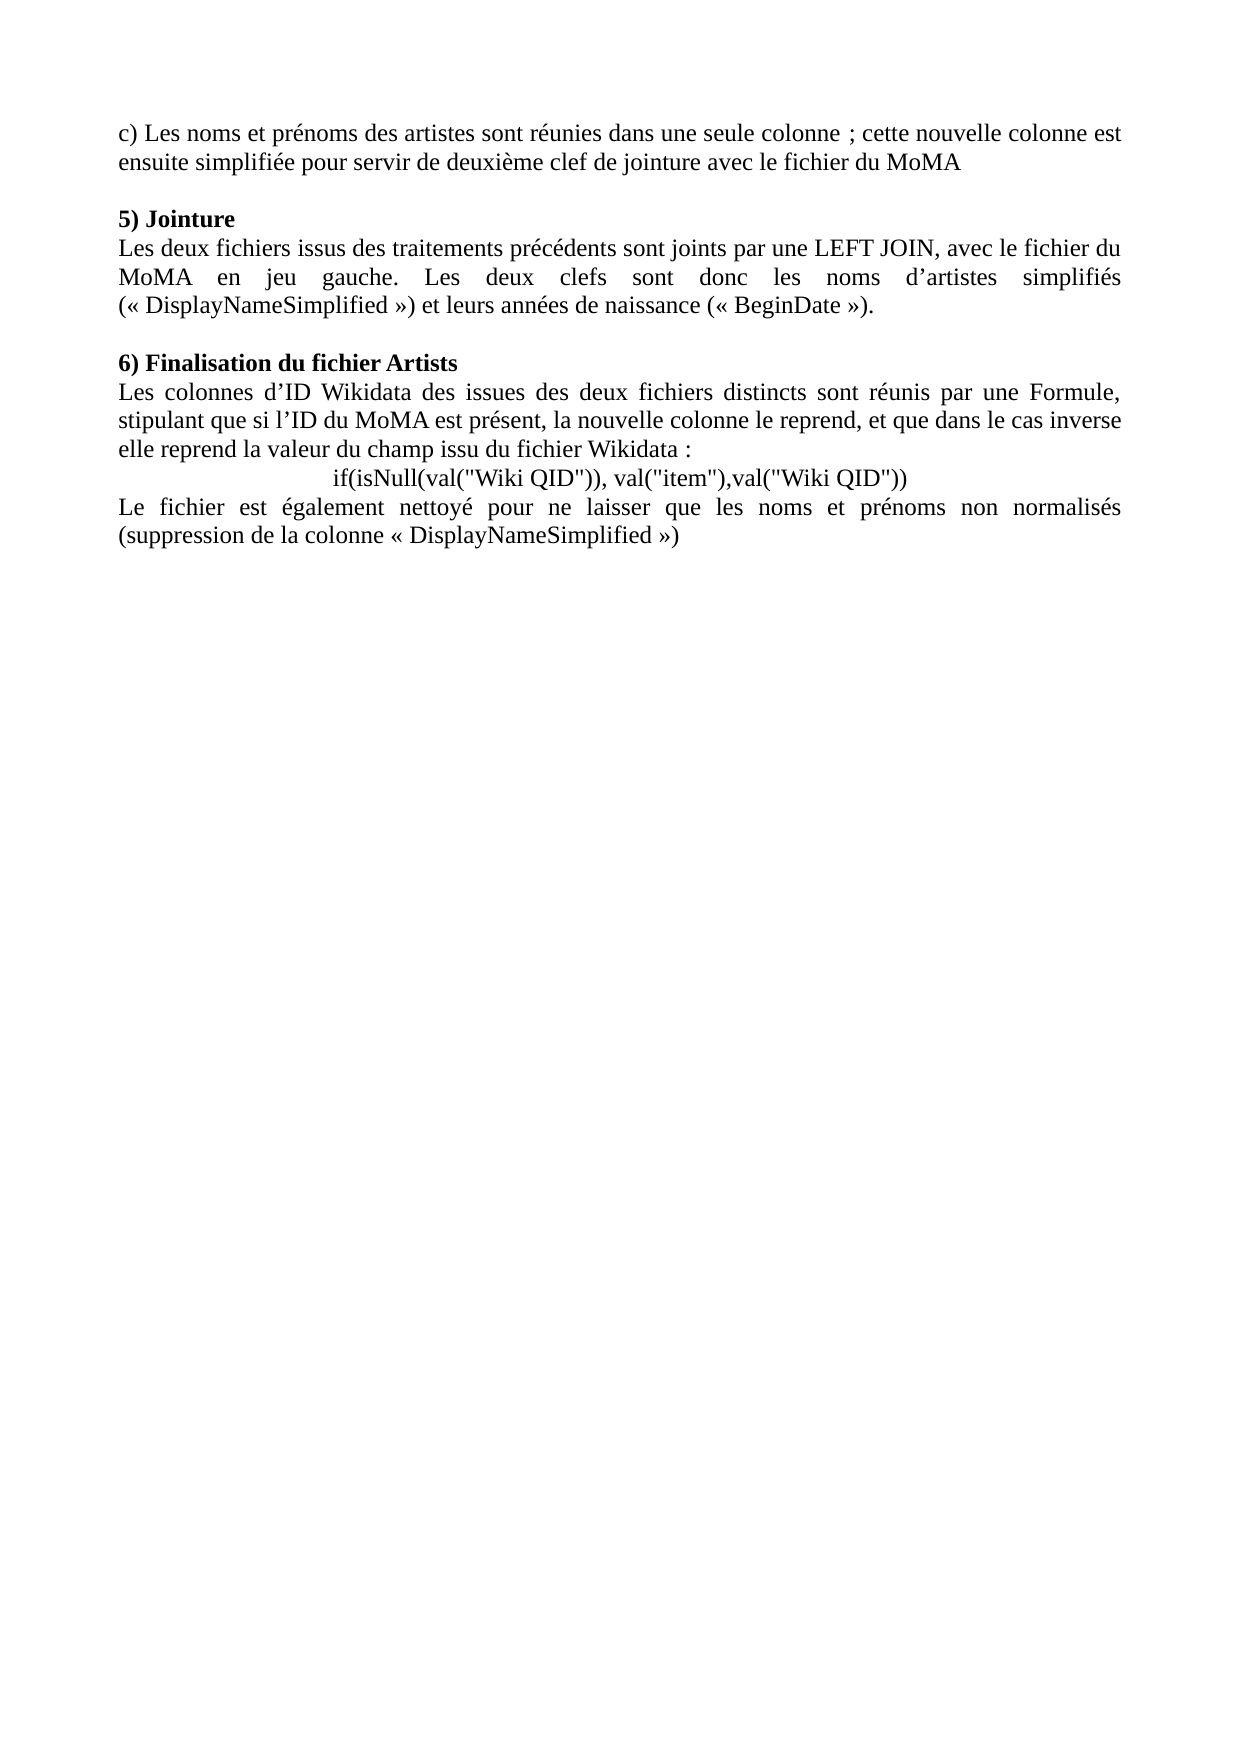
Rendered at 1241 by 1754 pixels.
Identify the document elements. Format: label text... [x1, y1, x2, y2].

text Le fichier est également nettoyé pour ne laisser que les noms et prénoms non normalisés (suppression de la colonne « DisplayNameSimplified ») [118, 492, 1122, 549]
text if(isNull(val("Wiki QID")), val("item"),val("Wiki QID")) [118, 463, 1122, 492]
text Les colonnes d’ID Wikidata des issues des deux fichiers distincts sont réunis par une Formule, stipulant que si l’ID du MoMA est présent, la nouvelle colonne le reprend, et que dans le cas inverse elle reprend la valeur du champ issu du fichier Wikidata : [118, 377, 1122, 463]
text 6) Finalisation du fichier Artists [118, 348, 1122, 377]
text 5) Jointure [118, 204, 1122, 233]
text Les deux fichiers issus des traitements précédents sont joints par une LEFT JOIN, avec le fichier du MoMA en jeu gauche. Les deux clefs sont donc les noms d’artistes simplifiés (« DisplayNameSimplified ») et leurs années de naissance (« BeginDate »). [118, 233, 1122, 319]
text c) Les noms et prénoms des artistes sont réunies dans une seule colonne ; cette nouvelle colonne est ensuite simplifiée pour servir de deuxième clef de jointure avec le fichier du MoMA [118, 118, 1122, 176]
